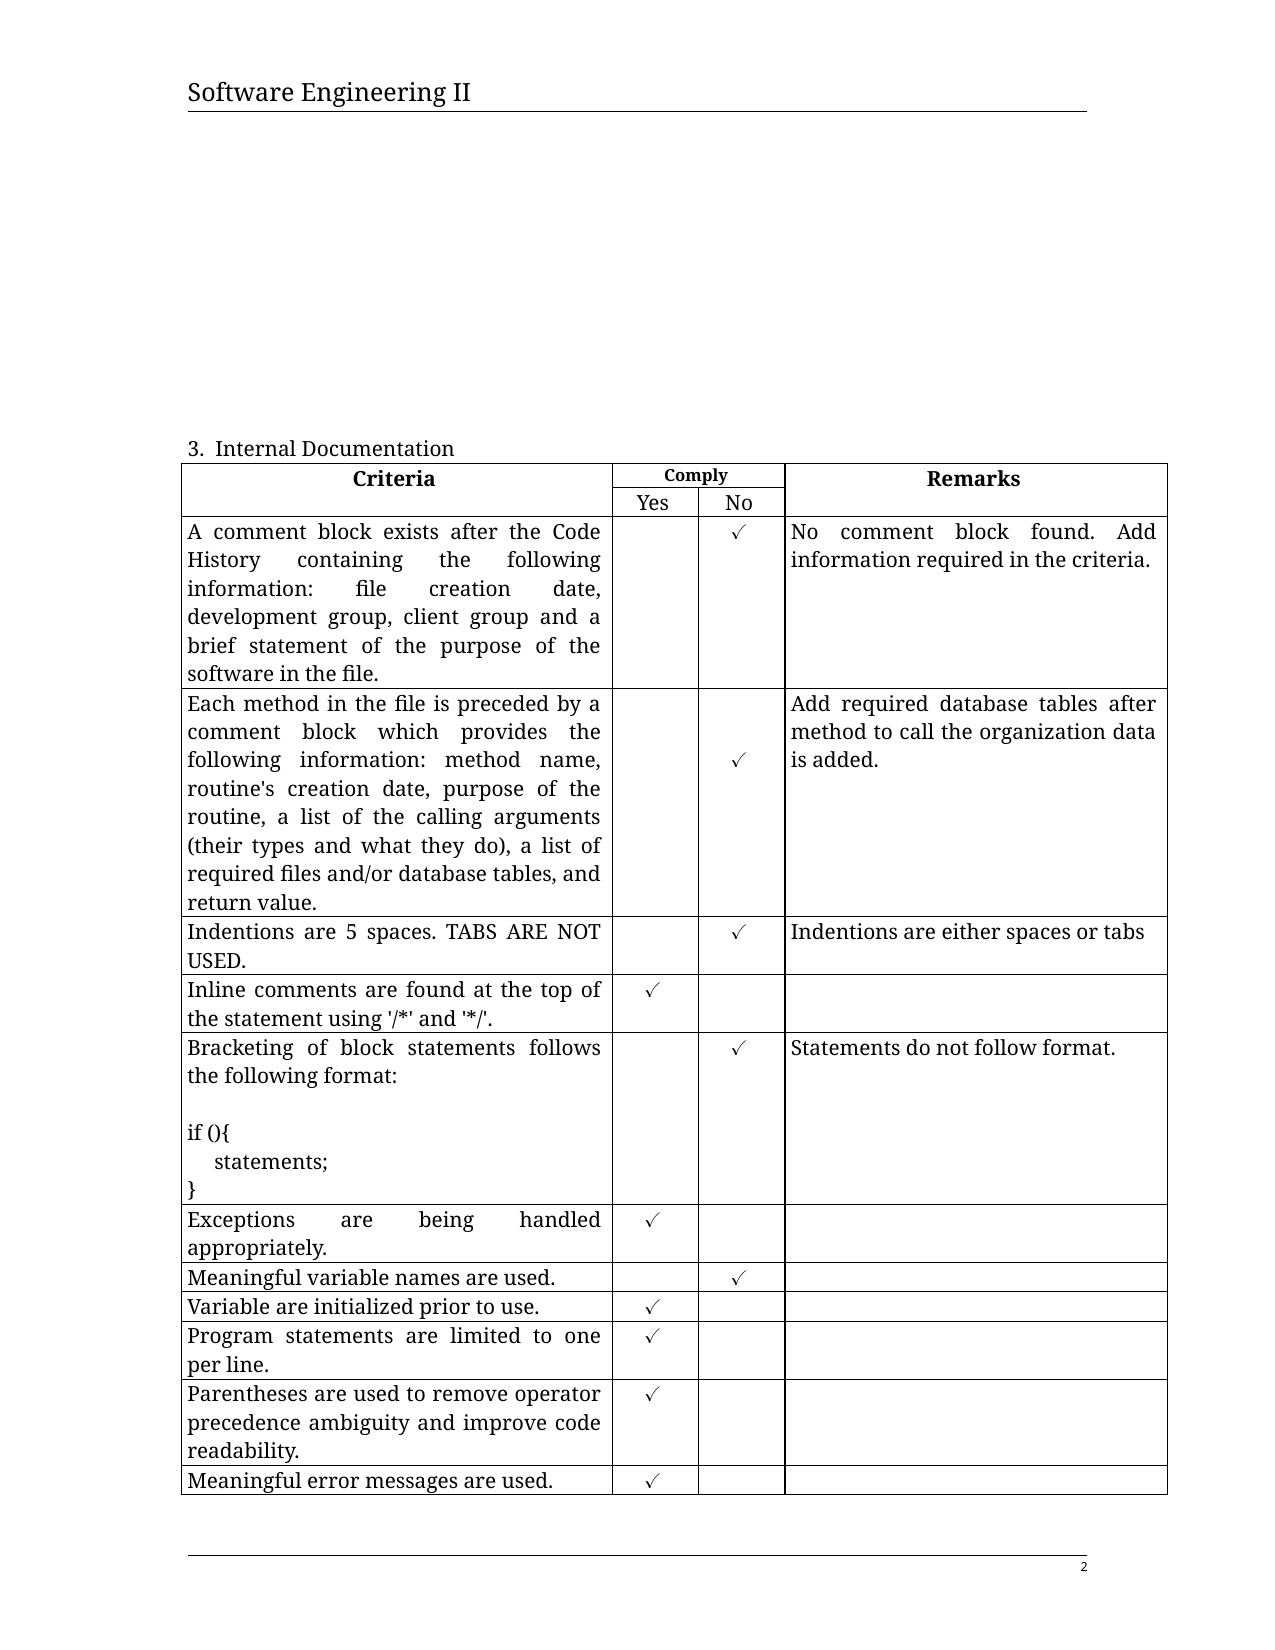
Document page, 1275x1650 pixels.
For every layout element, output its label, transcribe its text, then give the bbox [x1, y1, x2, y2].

table_cell [786, 1205, 1167, 1262]
text 3. Internal Documentation [187, 434, 1087, 463]
table_cell Indentions are 5 spaces. TABS ARE NOT USED. [182, 917, 612, 974]
table_cell ✓ [613, 1380, 698, 1465]
table_cell [786, 1380, 1167, 1465]
table_cell ✓ [699, 689, 784, 916]
table_cell [786, 1263, 1167, 1291]
table_cell No [699, 488, 784, 516]
table_cell Parentheses are used to remove operator precedence ambiguity and improve code readability. [182, 1380, 612, 1465]
table_cell [699, 1292, 784, 1321]
table_cell ✓ [613, 1205, 698, 1262]
table_cell Add required database tables after method to call the organization data is added. [786, 689, 1167, 916]
table_cell Indentions are either spaces or tabs [786, 917, 1167, 974]
table_cell Yes [613, 488, 698, 516]
table_cell ✓ [699, 1263, 784, 1291]
table_cell Statements do not follow format. [786, 1033, 1167, 1204]
table_cell [699, 1380, 784, 1465]
table_cell [613, 689, 698, 916]
table_cell Each method in the file is preceded by a comment block which provides the following information: method name, routine's creation date, purpose of the routine, a list of the calling arguments (their types and what they do), a list of required files and/or database tables, and return value. [182, 689, 612, 916]
table_cell [699, 1205, 784, 1262]
table_cell ✓ [699, 917, 784, 974]
table_cell [699, 1466, 784, 1494]
table_cell [786, 1466, 1167, 1494]
table_cell Inline comments are found at the top of the statement using '/*' and '*/'. [182, 975, 612, 1032]
table_cell ✓ [613, 975, 698, 1032]
table_header Comply [613, 464, 784, 487]
table_cell [786, 975, 1167, 1032]
table_cell ✓ [699, 1033, 784, 1204]
table_cell [786, 1292, 1167, 1321]
table_cell ✓ [613, 1292, 698, 1321]
table_cell [786, 1322, 1167, 1378]
table_cell ✓ [613, 1466, 698, 1494]
table_cell [613, 917, 698, 974]
table_cell No comment block found. Add information required in the criteria. [786, 517, 1167, 688]
table_cell [613, 1033, 698, 1204]
table_header Criteria [182, 464, 612, 516]
table_cell Variable are initialized prior to use. [182, 1292, 612, 1321]
table_cell [699, 1322, 784, 1378]
table_cell [613, 517, 698, 688]
table_cell Meaningful error messages are used. [182, 1466, 612, 1494]
table_cell Meaningful variable names are used. [182, 1263, 612, 1291]
table_cell A comment block exists after the Code History containing the following information: file creation date, development group, client group and a brief statement of the purpose of the software in the file. [182, 517, 612, 688]
table_cell Program statements are limited to one per line. [182, 1322, 612, 1378]
table_cell ✓ [613, 1322, 698, 1378]
table_cell [613, 1263, 698, 1291]
table_cell Exceptions are being handled appropriately. [182, 1205, 612, 1262]
table_header Remarks [786, 464, 1167, 516]
table_cell [699, 975, 784, 1032]
table_cell Bracketing of block statements follows the following format: if (){ statements; } [182, 1033, 612, 1204]
table_cell ✓ [699, 517, 784, 688]
